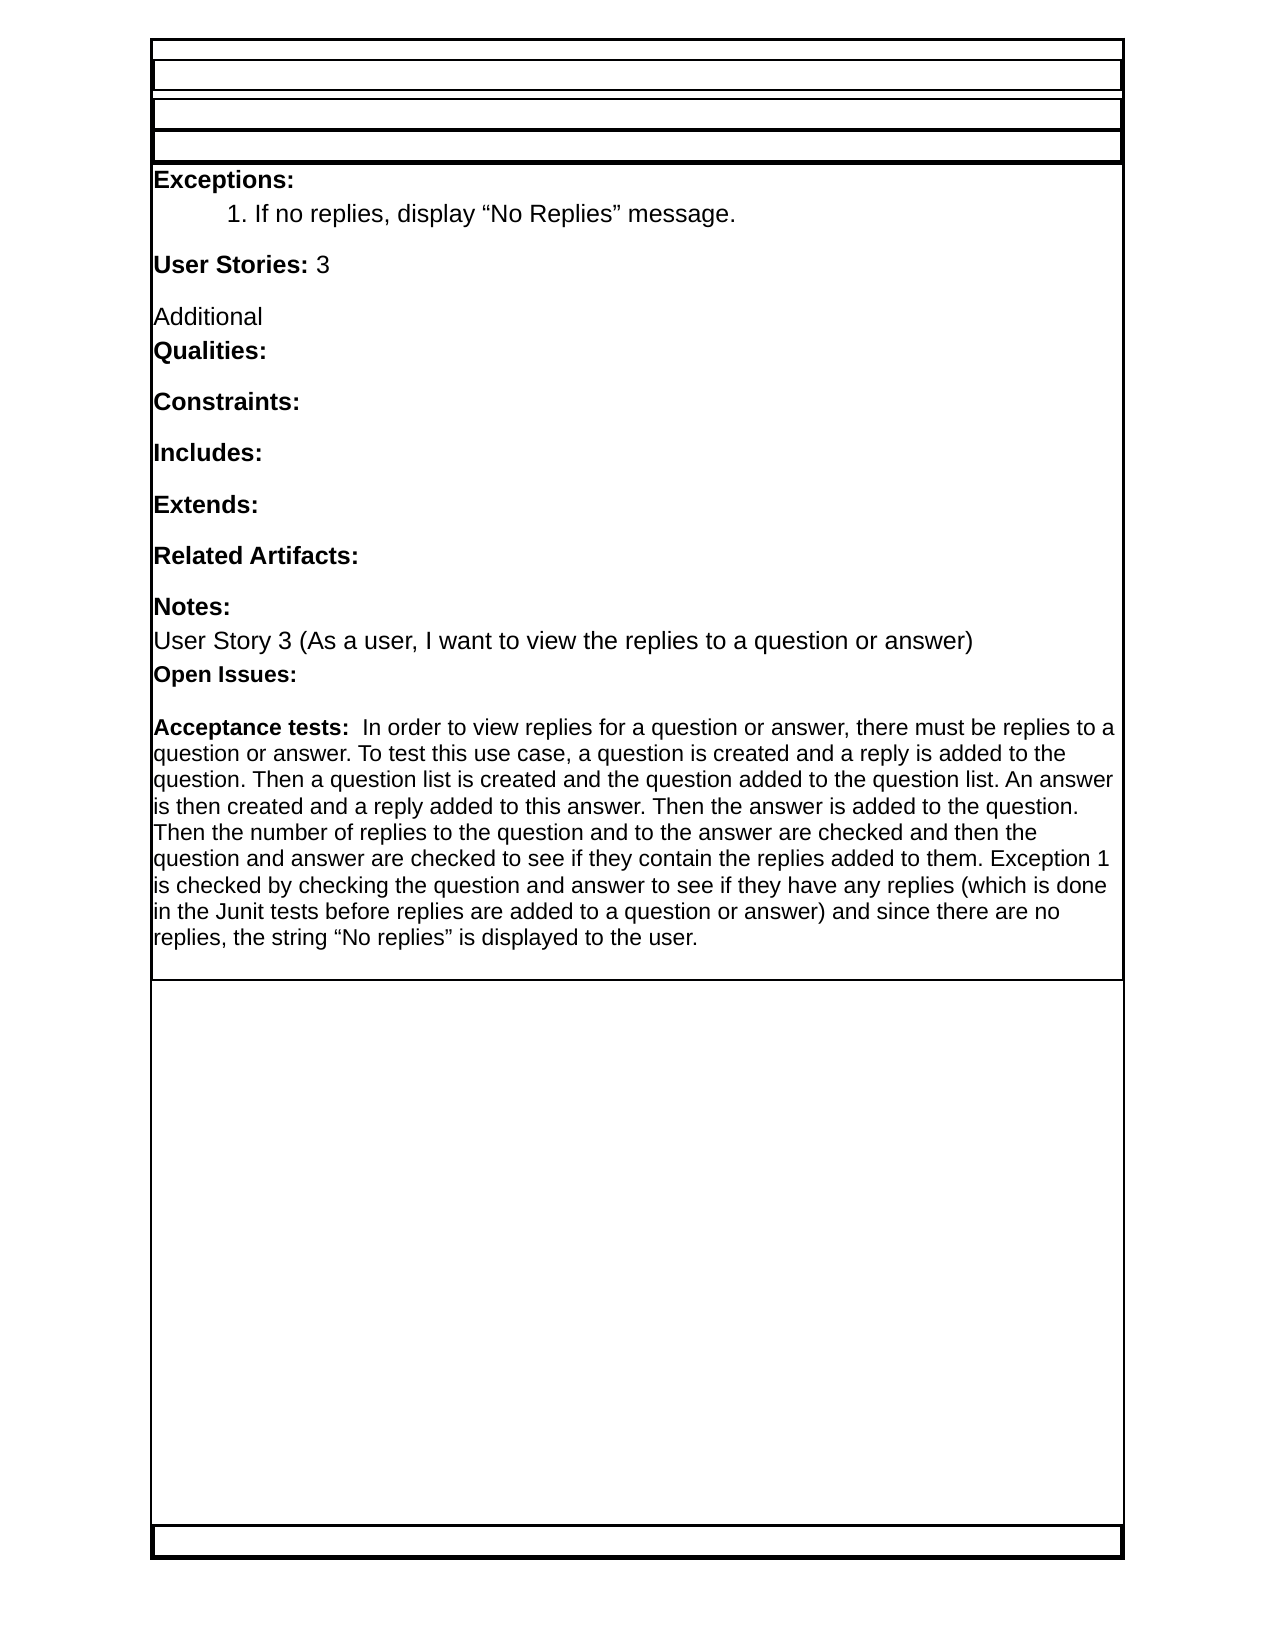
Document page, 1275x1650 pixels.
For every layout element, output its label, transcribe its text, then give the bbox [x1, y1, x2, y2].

text Includes: [153, 437, 1122, 467]
text Related Artifacts: [153, 539, 1122, 569]
text Extends: [153, 488, 1122, 518]
text Notes: User Story 3 (As a user, I want to view the replies to a question or answer) [153, 590, 1122, 655]
text Acceptance tests: In order to view replies for a question or answer, there must be replies to a question or answer. To test this use case, a question is created and a reply is added to the question. Then a question list is created and the question added to the question list. An answer is then created and a reply added to this answer. Then the answer is added to the question. Then the number of replies to the question and to the answer are checked and then the question and answer are checked to see if they contain the replies added to them. Exception 1 is checked by checking the question and answer to see if they have any replies (which is done in the Junit tests before replies are added to a question or answer) and since there are no replies, the string “No replies” is displayed to the user. [153, 712, 1122, 951]
text Additional Qualities: [153, 300, 1122, 365]
text User Stories: 3 [153, 249, 1122, 279]
text Constraints: [153, 386, 1122, 416]
text Exceptions: 1. If no replies, display “No Replies” message. [153, 165, 1122, 228]
text Open Issues: [153, 659, 1122, 687]
